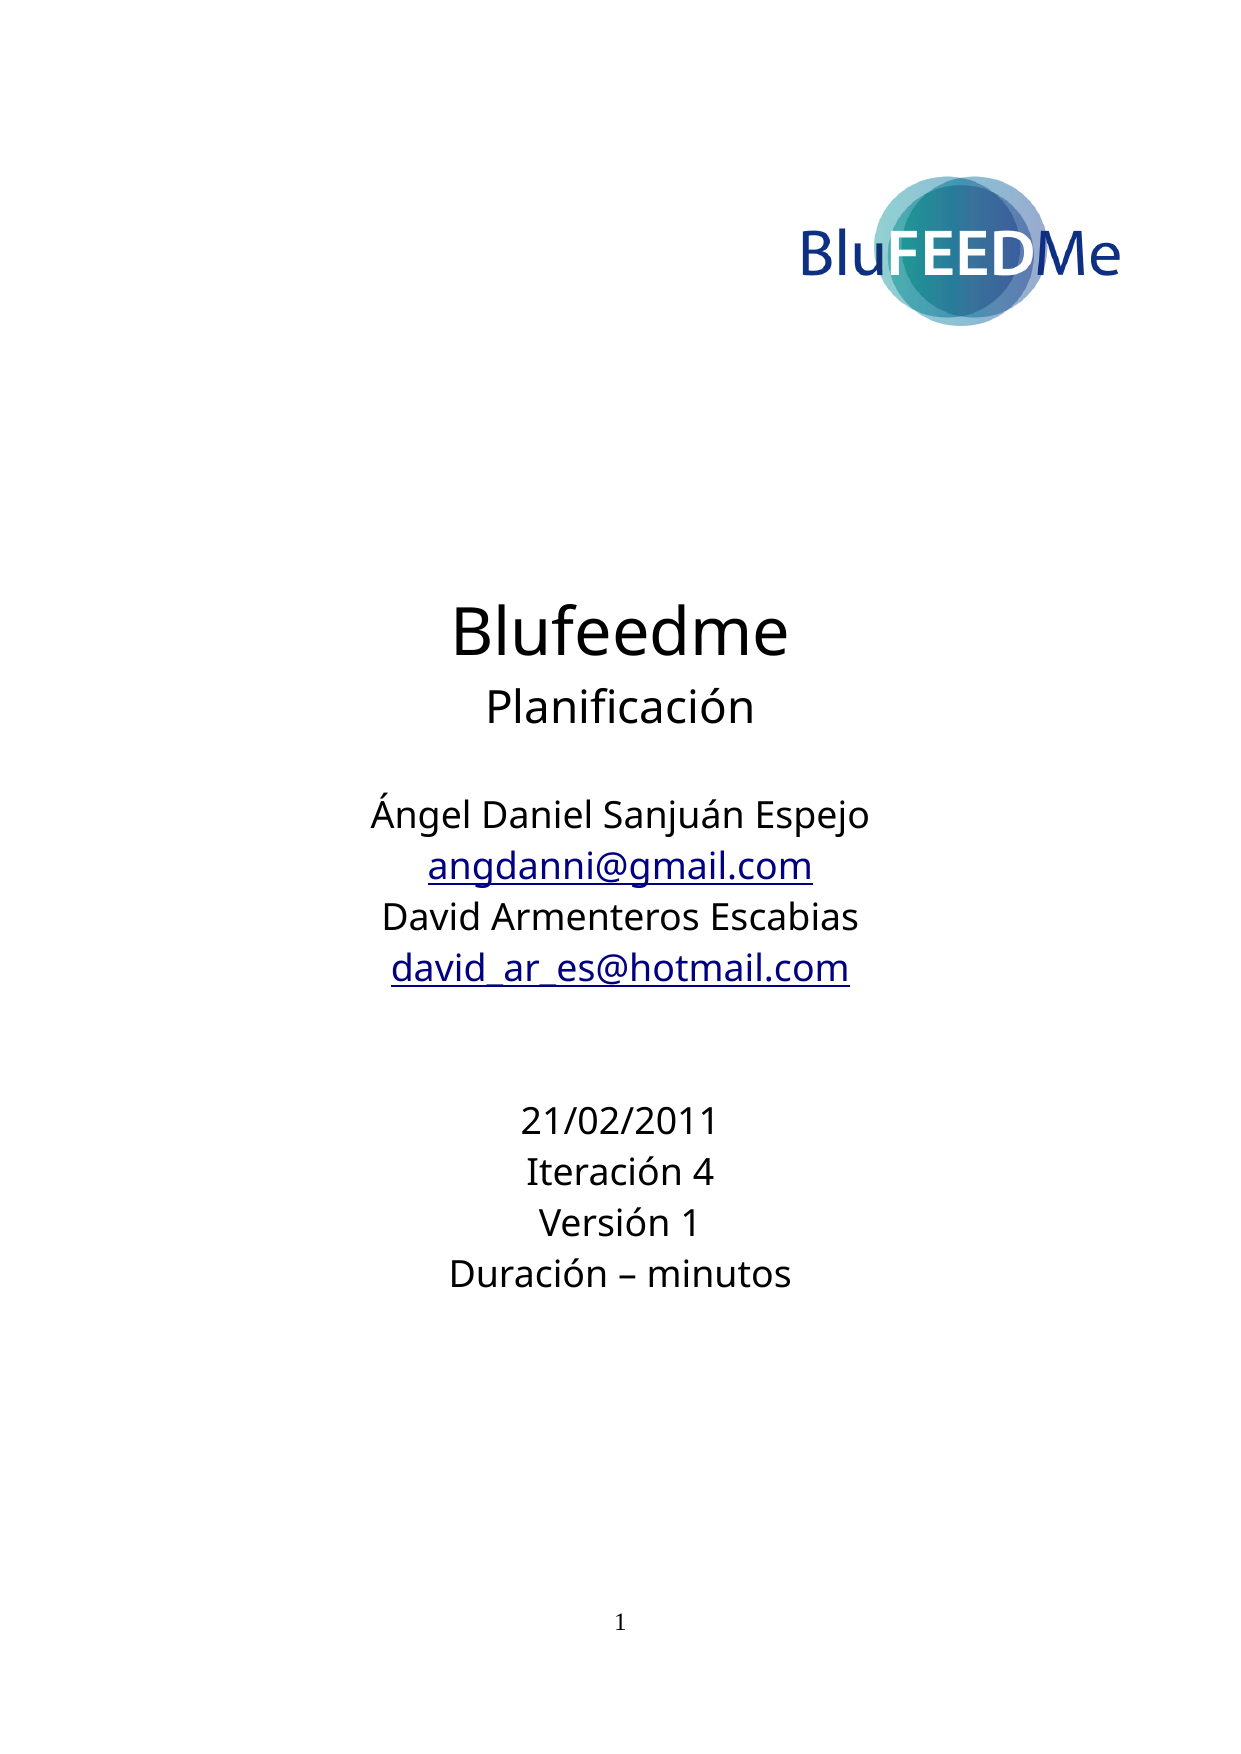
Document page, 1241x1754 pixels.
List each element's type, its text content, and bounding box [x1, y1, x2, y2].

text david_ar_es@hotmail.com [118, 941, 1122, 992]
text Versión 1 [118, 1197, 1122, 1248]
text Planificación [118, 675, 1122, 737]
text Ángel Daniel Sanjuán Espejo [118, 788, 1122, 839]
text angdanni@gmail.com [118, 839, 1122, 890]
text Iteración 4 [118, 1146, 1122, 1197]
text David Armenteros Escabias [118, 890, 1122, 941]
text Blufeedme [118, 584, 1122, 675]
picture [797, 176, 1122, 326]
text 21/02/2011 [118, 1094, 1122, 1146]
text Duración – minutos [118, 1248, 1122, 1299]
